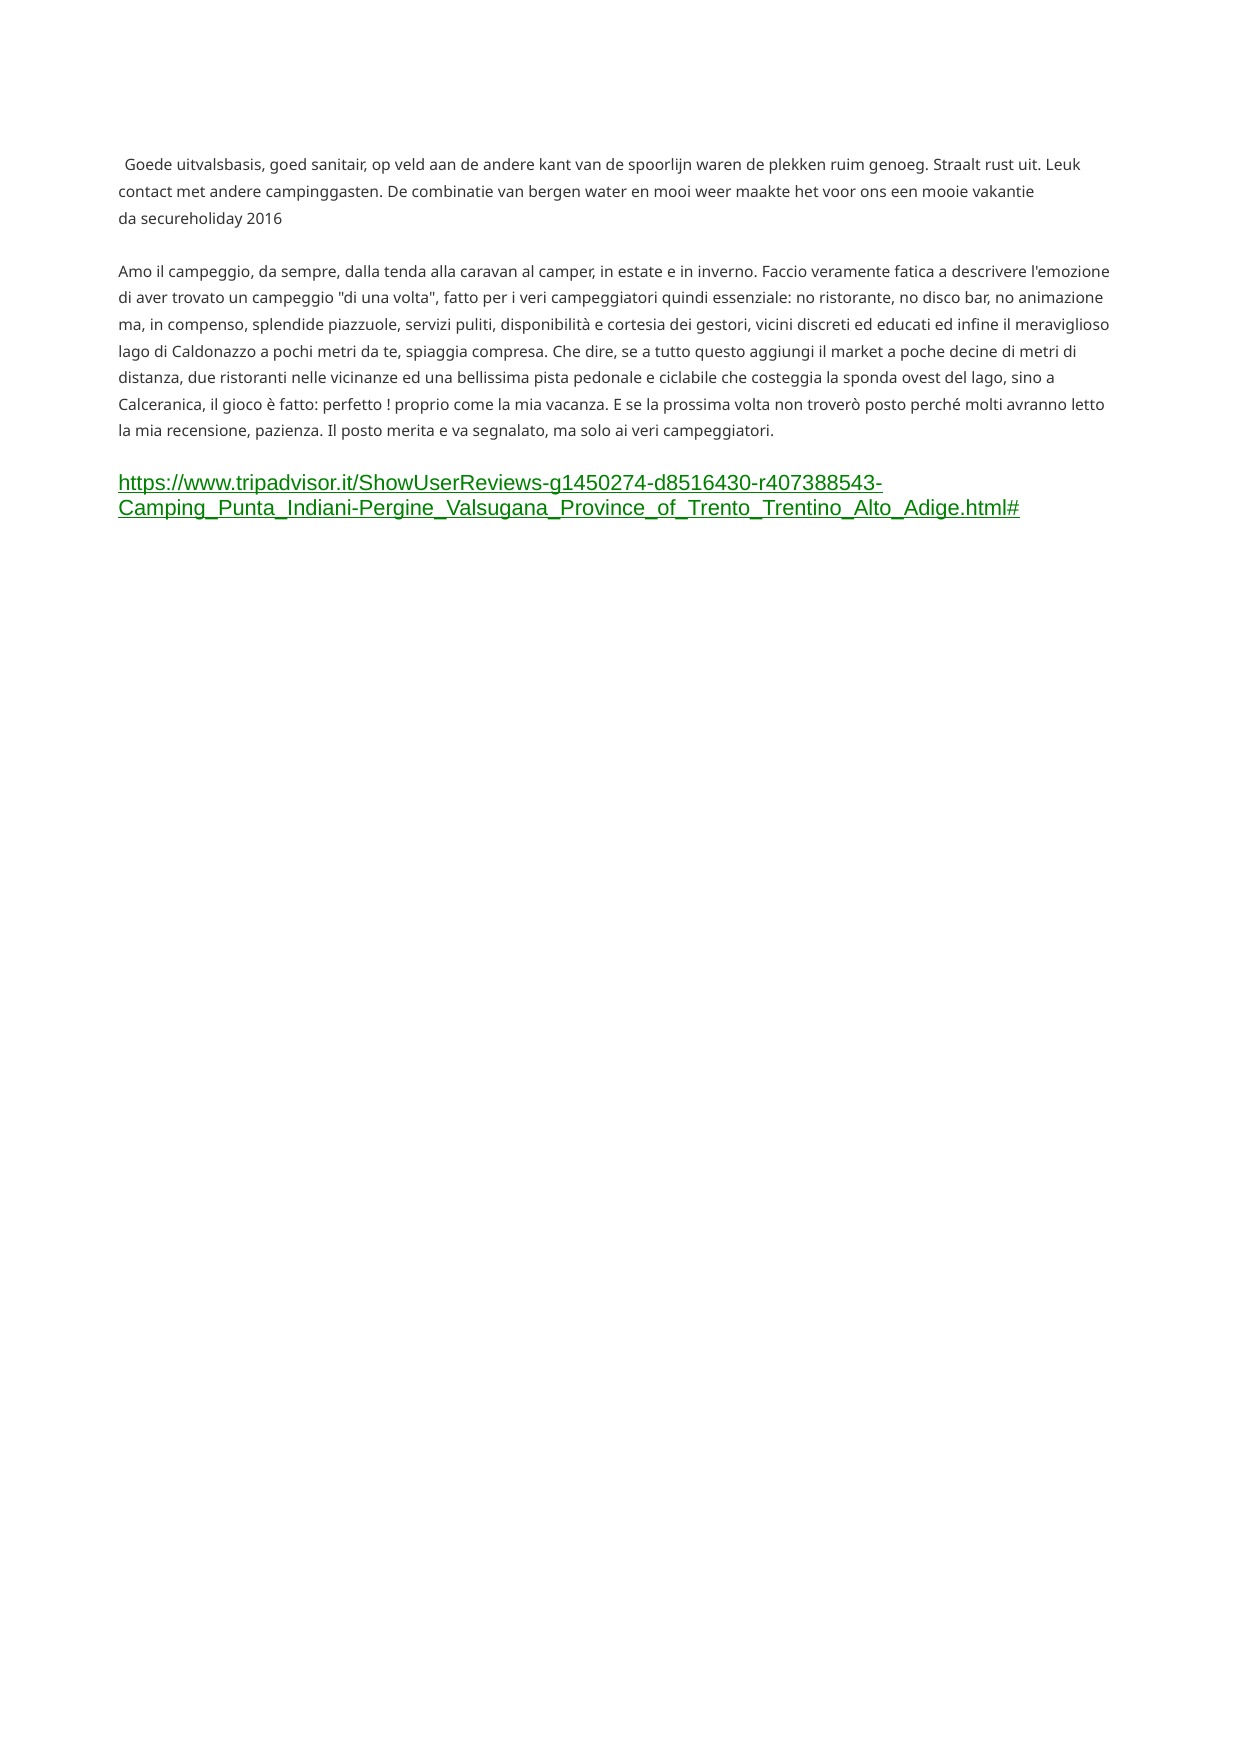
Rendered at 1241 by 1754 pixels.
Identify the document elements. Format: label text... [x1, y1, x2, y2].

text da secureholiday 2016 [118, 202, 1122, 229]
text https://www.tripadvisor.it/ShowUserReviews-g1450274-d8516430-r407388543-Camping_Punta_Indiani-Pergine_Valsugana_Province_of_Trento_Trentino_Alto_Adige.html# [118, 441, 1122, 520]
text Goede uitvalsbasis, goed sanitair, op veld aan de andere kant van de spoorlijn waren de plekken ruim genoeg. Straalt rust uit. Leuk contact met andere campinggasten. De combinatie van bergen water en mooi weer maakte het voor ons een mooie vakantie [118, 118, 1122, 202]
text Amo il campeggio, da sempre, dalla tenda alla caravan al camper, in estate e in inverno. Faccio veramente fatica a descrivere l'emozione di aver trovato un campeggio "di una volta", fatto per i veri campeggiatori quindi essenziale: no ristorante, no disco bar, no animazione ma, in compenso, splendide piazzuole, servizi puliti, disponibilità e cortesia dei gestori, vicini discreti ed educati ed infine il meraviglioso lago di Caldonazzo a pochi metri da te, spiaggia compresa. Che dire, se a tutto questo aggiungi il market a poche decine di metri di distanza, due ristoranti nelle vicinanze ed una bellissima pista pedonale e ciclabile che costeggia la sponda ovest del lago, sino a Calceranica, il gioco è fatto: perfetto ! proprio come la mia vacanza. E se la prossima volta non troverò posto perché molti avranno letto la mia recensione, pazienza. Il posto merita e va segnalato, ma solo ai veri campeggiatori. [118, 255, 1122, 441]
